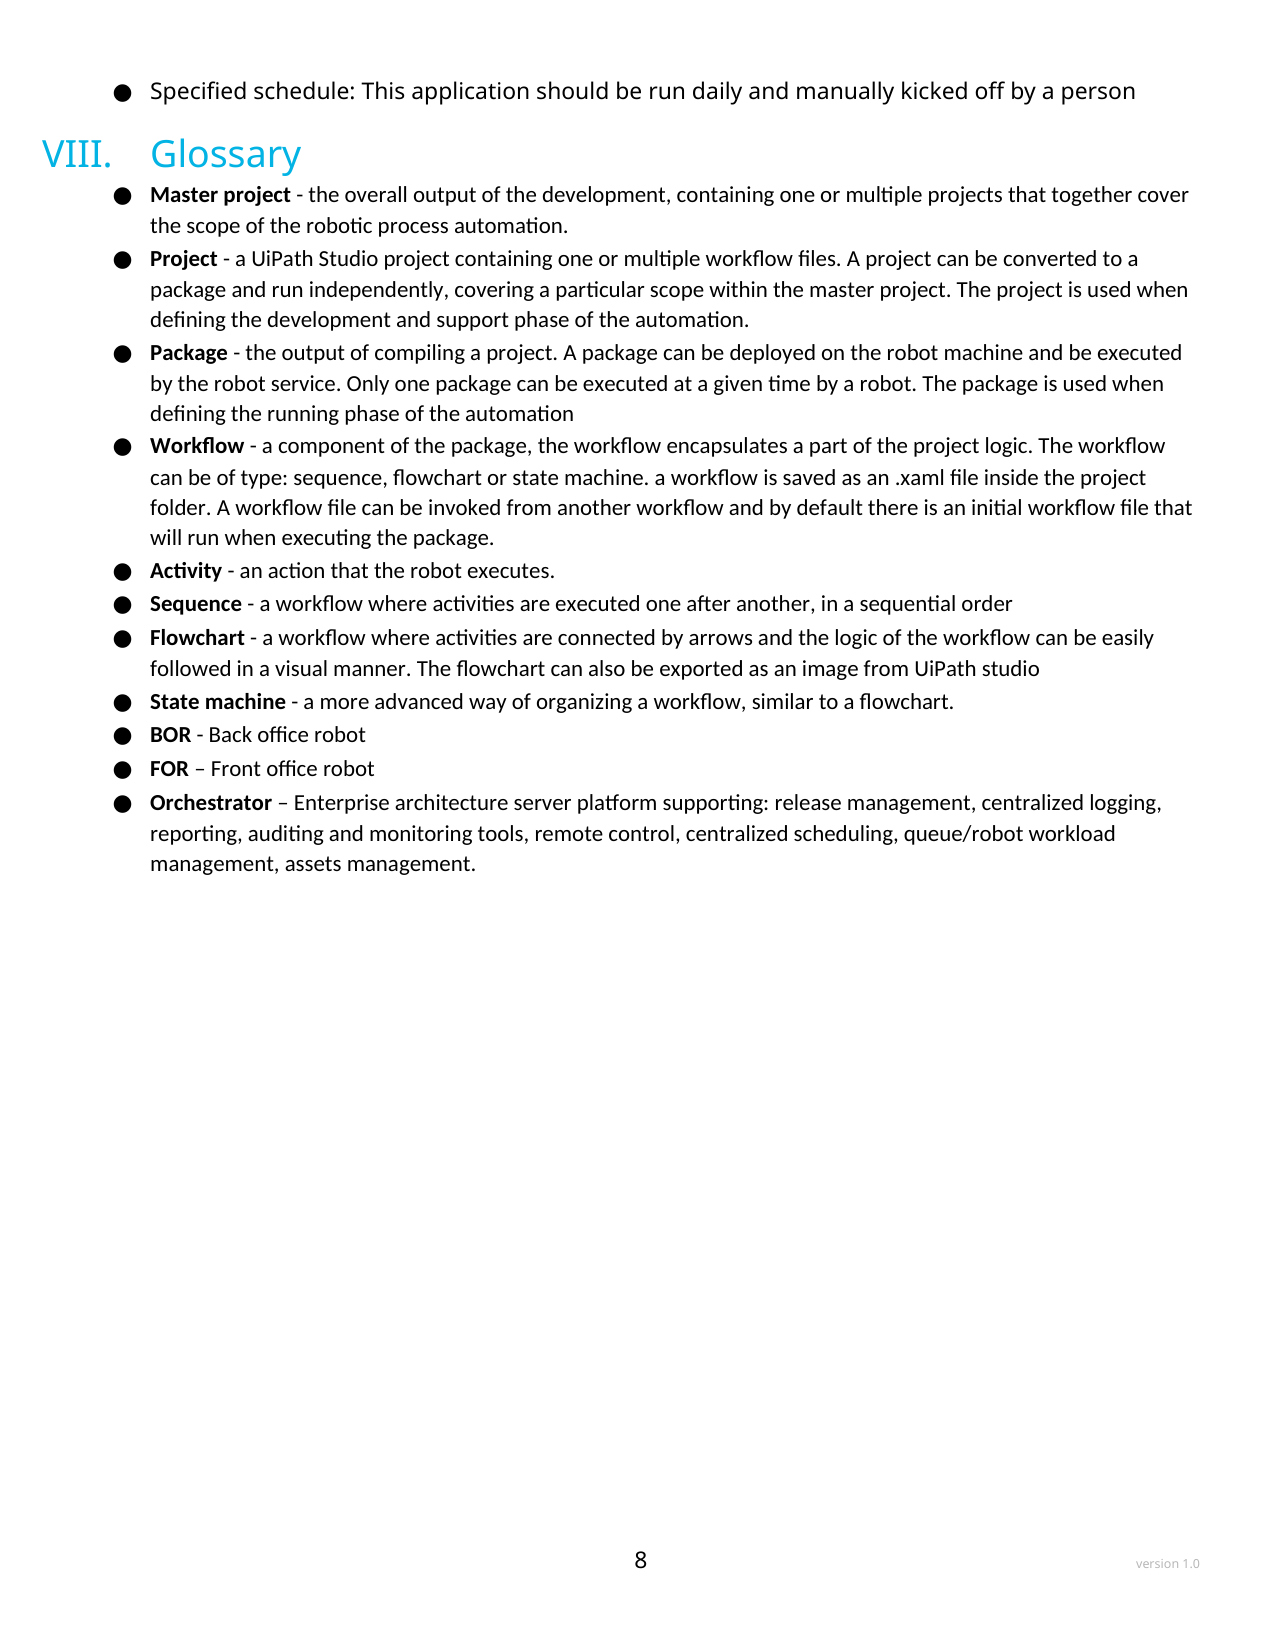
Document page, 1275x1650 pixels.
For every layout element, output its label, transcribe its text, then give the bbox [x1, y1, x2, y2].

list Workflow - a component of the package, the workflow encapsulates a part of the project logic. The workflow can be of type: sequence, flowchart or state machine. a workflow is saved as an .xaml file inside the project folder. A workflow file can be invoked from another workflow and by default there is an initial workflow file that will run when executing the package. [112, 429, 1200, 551]
list Sequence - a workflow where activities are executed one after another, in a sequential order [112, 587, 1200, 618]
list Project - a UiPath Studio project containing one or multiple workflow files. A project can be converted to a package and run independently, covering a particular scope within the master project. The project is used when defining the development and support phase of the automation. [112, 242, 1200, 333]
list BOR - Back office robot [112, 718, 1200, 750]
list State machine - a more advanced way of organizing a workflow, similar to a flowchart. [112, 685, 1200, 716]
list Activity - an action that the robot executes. [112, 553, 1200, 585]
list Flowchart - a workflow where activities are connected by arrows and the logic of the workflow can be easily followed in a visual manner. The flowchart can also be exported as an image from UiPath studio [112, 621, 1200, 682]
subtitle Glossary [112, 127, 1200, 178]
list Master project - the overall output of the development, containing one or multiple projects that together cover the scope of the robotic process automation. [112, 178, 1200, 239]
list Orchestrator – Enterprise architecture server platform supporting: release management, centralized logging, reporting, auditing and monitoring tools, remote control, centralized scheduling, queue/robot workload management, assets management. [112, 786, 1200, 878]
list Package - the output of compiling a project. A package can be deployed on the robot machine and be executed by the robot service. Only one package can be executed at a given time by a robot. The package is used when defining the running phase of the automation [112, 336, 1200, 427]
list Specified schedule: This application should be run daily and manually kicked off by a person [112, 75, 1200, 106]
list FOR – Front office robot [112, 752, 1200, 783]
